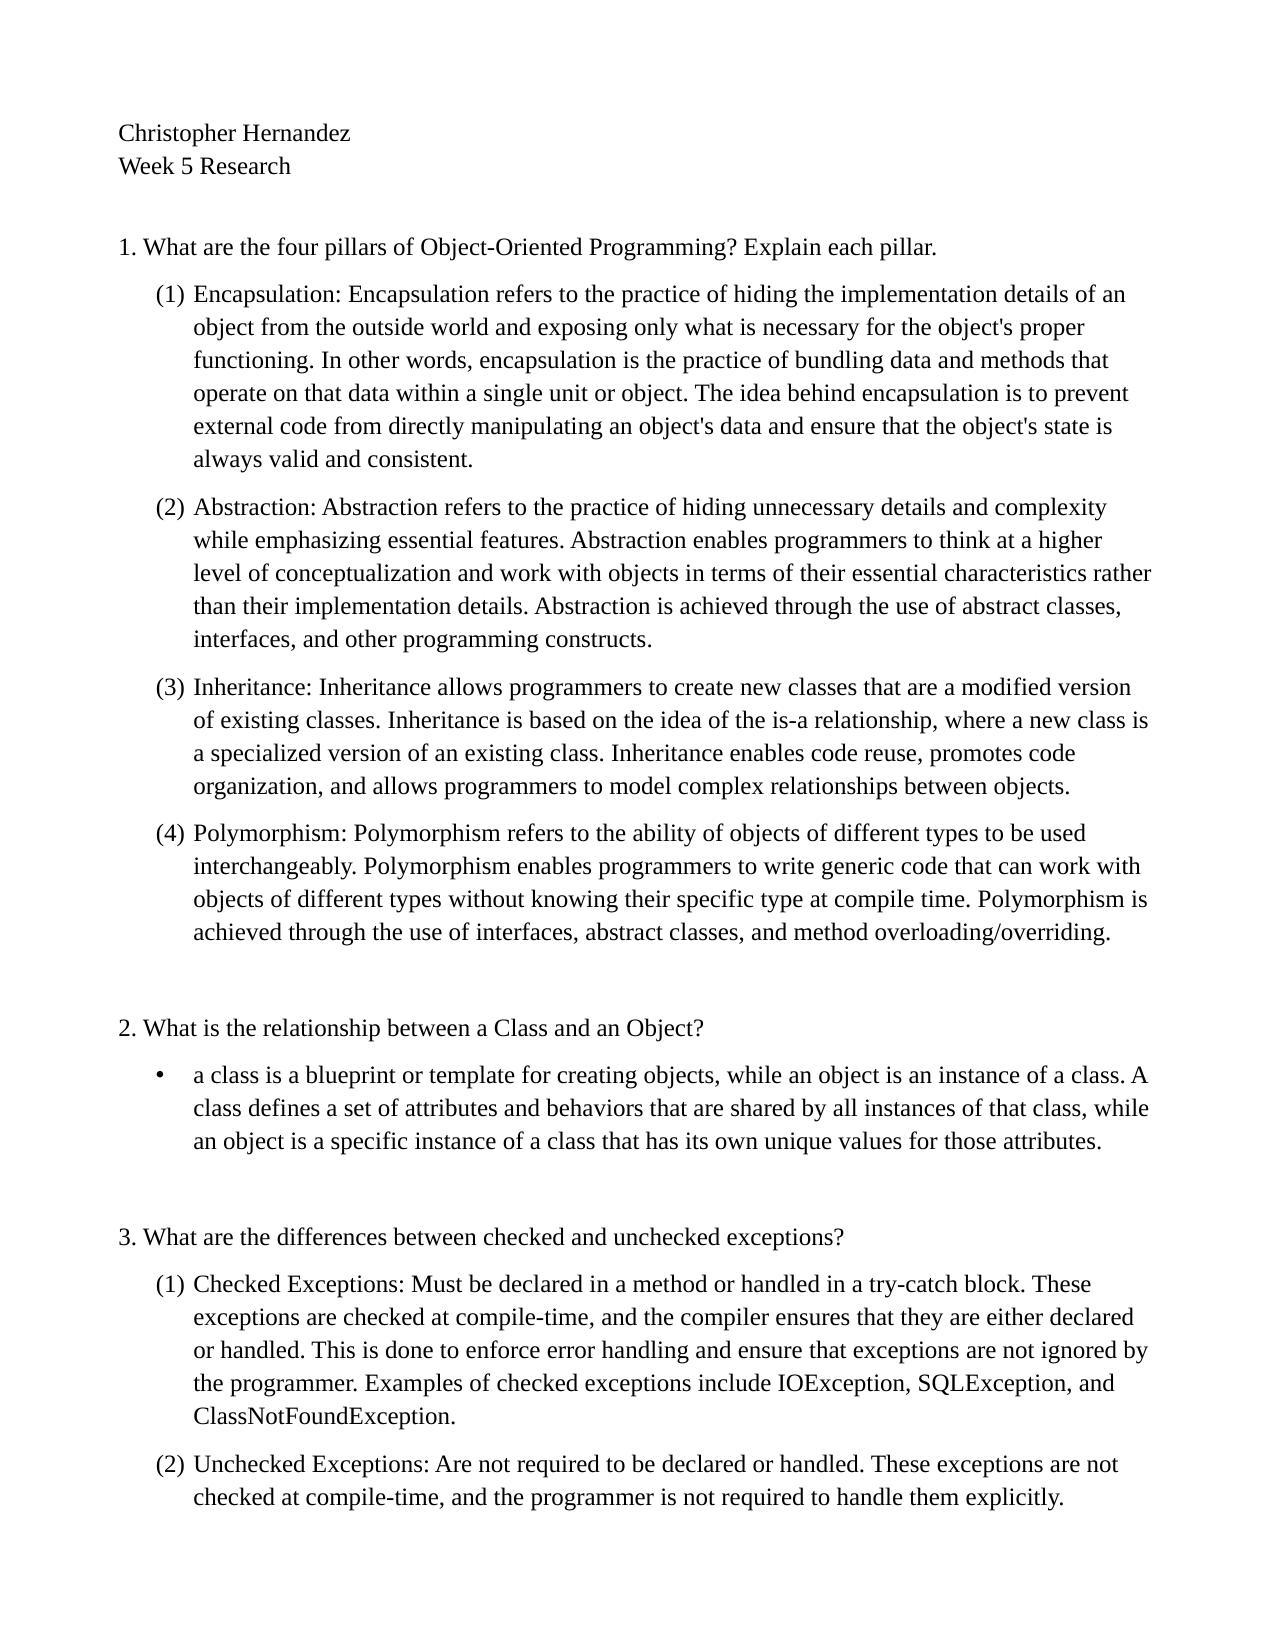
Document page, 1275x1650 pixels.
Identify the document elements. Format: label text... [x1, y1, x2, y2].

list Polymorphism: Polymorphism refers to the ability of objects of different types to be used interchangeably. Polymorphism enables programmers to write generic code that can work with objects of different types without knowing their specific type at compile time. Polymorphism is achieved through the use of interfaces, abstract classes, and method overloading/overriding. [156, 818, 1157, 946]
list Encapsulation: Encapsulation refers to the practice of hiding the implementation details of an object from the outside world and exposing only what is necessary for the object's proper functioning. In other words, encapsulation is the practice of bundling data and methods that operate on that data within a single unit or object. The idea behind encapsulation is to prevent external code from directly manipulating an object's data and ensure that the object's state is always valid and consistent. [156, 279, 1157, 473]
text Week 5 Research [118, 151, 1157, 180]
list Abstraction: Abstraction refers to the practice of hiding unnecessary details and complexity while emphasizing essential features. Abstraction enables programmers to think at a higher level of conceptualization and work with objects in terms of their essential characteristics rather than their implementation details. Abstraction is achieved through the use of abstract classes, interfaces, and other programming constructs. [156, 492, 1157, 653]
text 3. What are the differences between checked and unchecked exceptions? [118, 1222, 1157, 1250]
text 1. What are the four pillars of Object-Oriented Programming? Explain each pillar. [118, 232, 1157, 261]
list Unchecked Exceptions: Are not required to be declared or handled. These exceptions are not checked at compile-time, and the programmer is not required to handle them explicitly. [156, 1449, 1157, 1511]
list Checked Exceptions: Must be declared in a method or handled in a try-catch block. These exceptions are checked at compile-time, and the compiler ensures that they are either declared or handled. This is done to enforce error handling and ensure that exceptions are not ignored by the programmer. Examples of checked exceptions include IOException, SQLException, and ClassNotFoundException. [156, 1269, 1157, 1430]
list a class is a blueprint or template for creating objects, while an object is an instance of a class. A class defines a set of attributes and behaviors that are shared by all instances of that class, while an object is a specific instance of a class that has its own unique values for those attributes. [156, 1060, 1157, 1155]
text Christopher Hernandez [118, 118, 1157, 147]
list Inheritance: Inheritance allows programmers to create new classes that are a modified version of existing classes. Inheritance is based on the idea of the is-a relationship, where a new class is a specialized version of an existing class. Inheritance enables code reuse, promotes code organization, and allows programmers to model complex relationships between objects. [156, 672, 1157, 799]
text 2. What is the relationship between a Class and an Object? [118, 1013, 1157, 1041]
